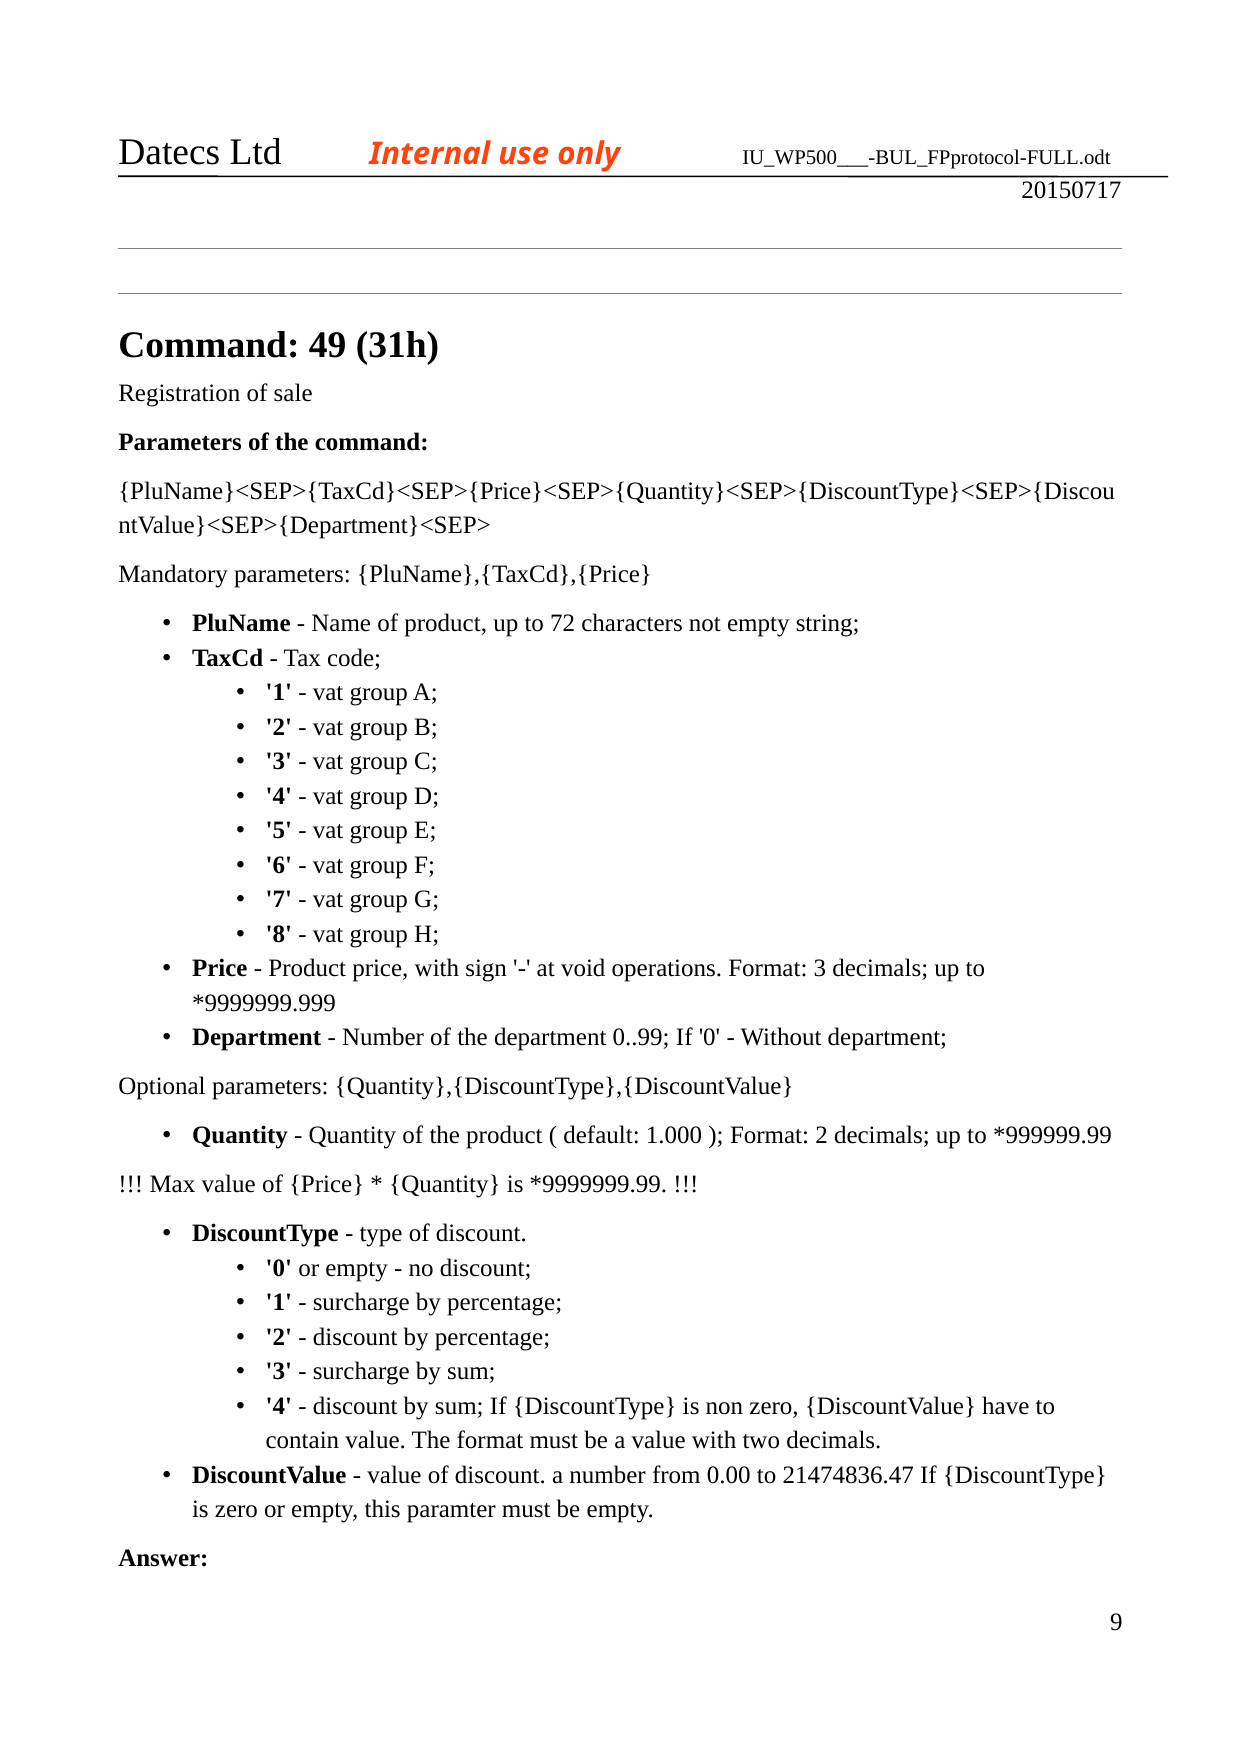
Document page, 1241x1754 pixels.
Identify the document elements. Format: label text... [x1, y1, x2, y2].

list Quantity - Quantity of the product ( default: 1.000 ); Format: 2 decimals; up to *999999.99 [162, 1120, 1122, 1149]
list '4' - vat group D; [236, 781, 1122, 810]
list PluName - Name of product, up to 72 characters not empty string; [162, 608, 1122, 637]
text !!! Max value of {Price} * {Quantity} is *9999999.99. !!! [118, 1169, 1122, 1198]
list '1' - surcharge by percentage; [236, 1287, 1122, 1316]
text Registration of sale [118, 378, 1122, 407]
list '4' - discount by sum; If {DiscountType} is non zero, {DiscountValue} have to contain value. The format must be a value with two decimals. [236, 1391, 1122, 1454]
list DiscountType - type of discount. [162, 1218, 1122, 1247]
list '1' - vat group A; [236, 677, 1122, 706]
list '3' - vat group C; [236, 746, 1122, 775]
text Parameters of the command: [118, 427, 1122, 456]
list '0' or empty - no discount; [236, 1253, 1122, 1282]
list '2' - vat group B; [236, 712, 1122, 741]
subtitle Command: 49 (31h) [118, 322, 1122, 365]
list '8' - vat group H; [236, 919, 1122, 948]
list '3' - surcharge by sum; [236, 1356, 1122, 1385]
list '6' - vat group F; [236, 850, 1122, 879]
list DiscountValue - value of discount. a number from 0.00 to 21474836.47 If {DiscountType} is zero or empty, this paramter must be empty. [162, 1460, 1122, 1523]
list Department - Number of the department 0..99; If '0' - Without department; [162, 1022, 1122, 1051]
list Price - Product price, with sign '-' at void operations. Format: 3 decimals; up to *9999999.999 [162, 953, 1122, 1017]
text Answer: [118, 1543, 1122, 1572]
list '5' - vat group E; [236, 815, 1122, 844]
text Optional parameters: {Quantity},{DiscountType},{DiscountValue} [118, 1071, 1122, 1100]
list '7' - vat group G; [236, 884, 1122, 913]
text Mandatory parameters: {PluName},{TaxCd},{Price} [118, 559, 1122, 588]
text {PluName}<SEP>{TaxCd}<SEP>{Price}<SEP>{Quantity}<SEP>{DiscountType}<SEP>{DiscountValue}<SEP>{Department}<SEP> [118, 476, 1122, 539]
list TaxCd - Tax code; [162, 643, 1122, 672]
list '2' - discount by percentage; [236, 1322, 1122, 1351]
